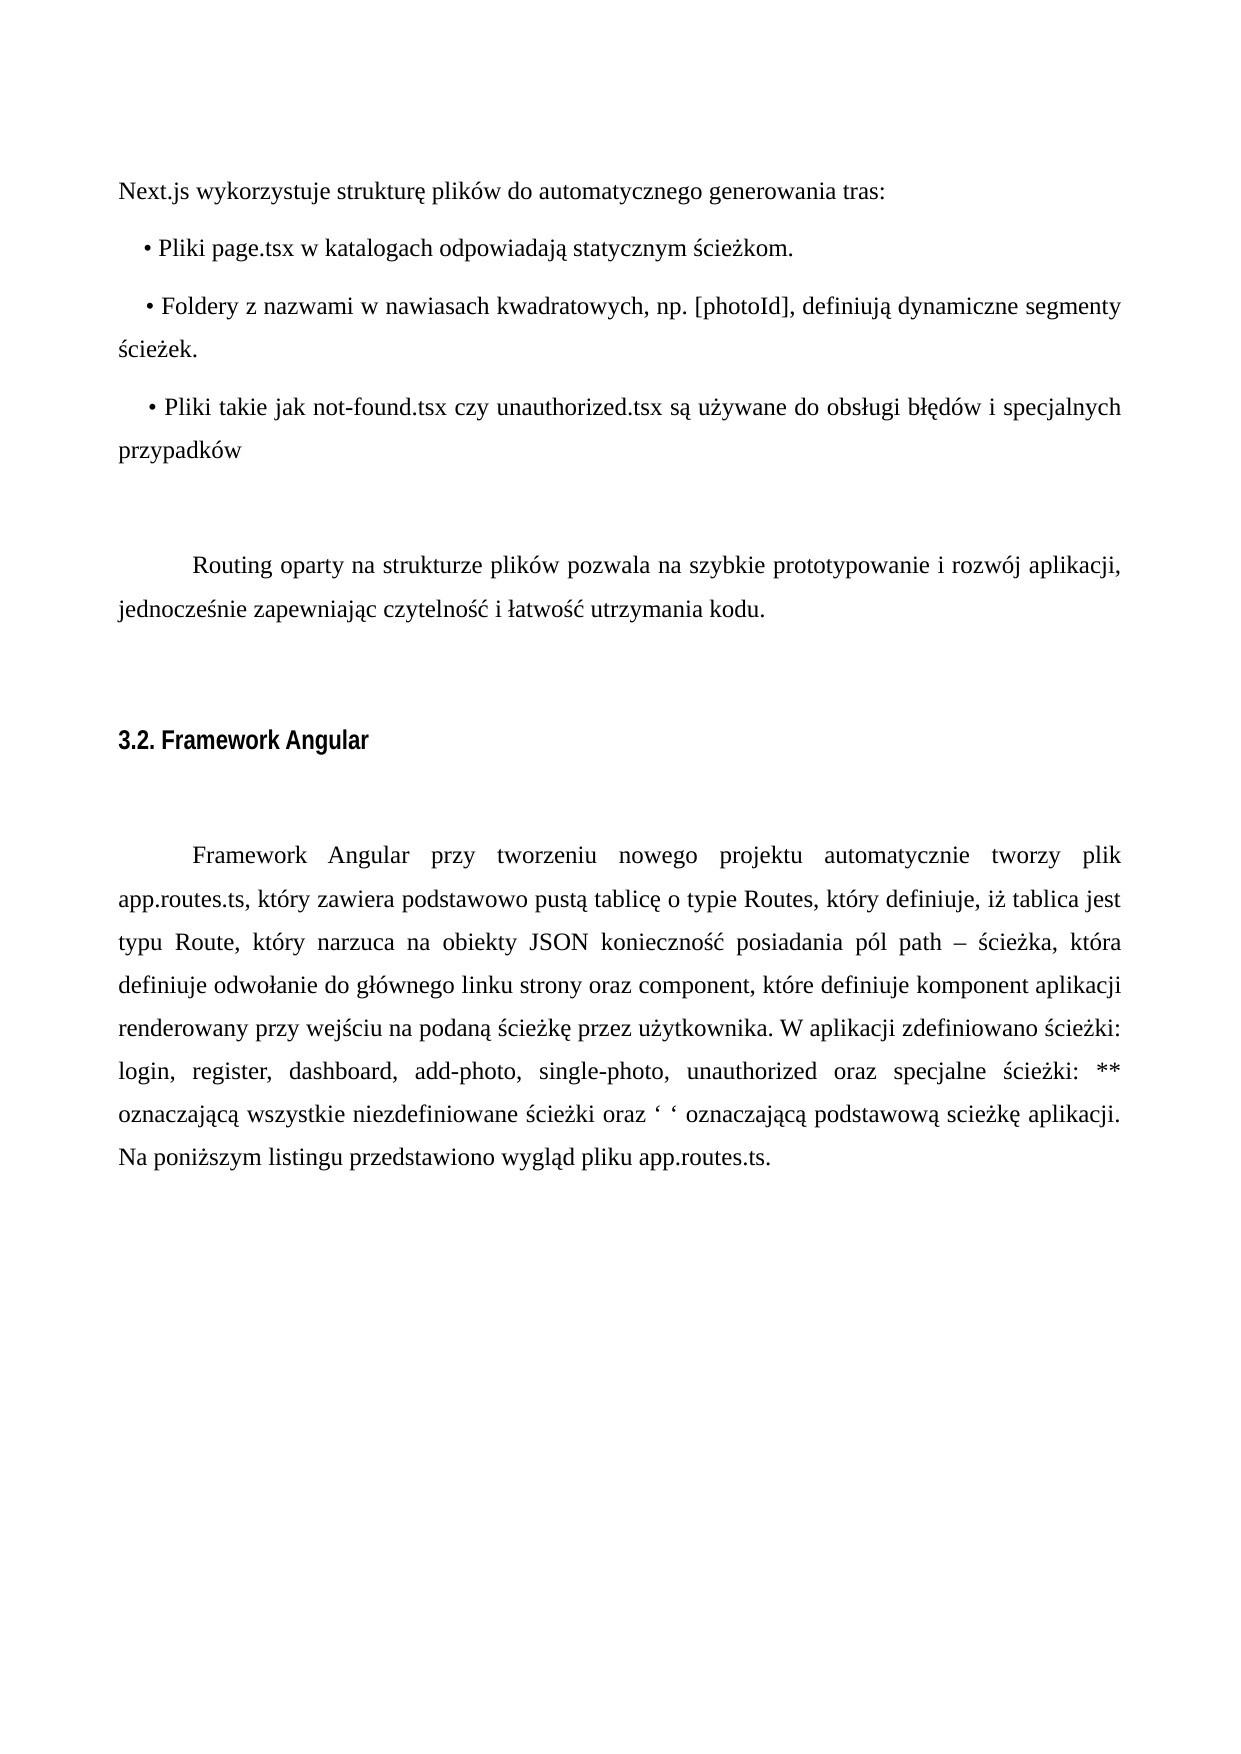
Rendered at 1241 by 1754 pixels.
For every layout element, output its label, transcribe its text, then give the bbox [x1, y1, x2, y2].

text • Pliki page.tsx w katalogach odpowiadają statycznym ścieżkom. [118, 233, 1122, 262]
text Framework Angular przy tworzeniu nowego projektu automatycznie tworzy plik app.routes.ts, który zawiera podstawowo pustą tablicę o typie Routes, który definiuje, iż tablica jest typu Route, który narzuca na obiekty JSON konieczność posiadania pól path – ścieżka, która definiuje odwołanie do głównego linku strony oraz component, które definiuje komponent aplikacji renderowany przy wejściu na podaną ścieżkę przez użytkownika. W aplikacji zdefiniowano ścieżki: login, register, dashboard, add-photo, single-photo, unauthorized oraz specjalne ścieżki: ** oznaczającą wszystkie niezdefiniowane ścieżki oraz ‘ ‘ oznaczającą podstawową scieżkę aplikacji. Na poniższym listingu przedstawiono wygląd pliku app.routes.ts. [118, 841, 1122, 1171]
text • Foldery z nazwami w nawiasach kwadratowych, np. [photoId], definiują dynamiczne segmenty ścieżek. [118, 291, 1122, 363]
text • Pliki takie jak not-found.tsx czy unauthorized.tsx są używane do obsługi błędów i specjalnych przypadków [118, 392, 1122, 464]
text Routing oparty na strukturze plików pozwala na szybkie prototypowanie i rozwój aplikacji, jednocześnie zapewniając czytelność i łatwość utrzymania kodu. [118, 551, 1122, 622]
subtitle 3.2. Framework Angular [118, 724, 1122, 755]
text Next.js wykorzystuje strukturę plików do automatycznego generowania tras: [118, 176, 1122, 204]
